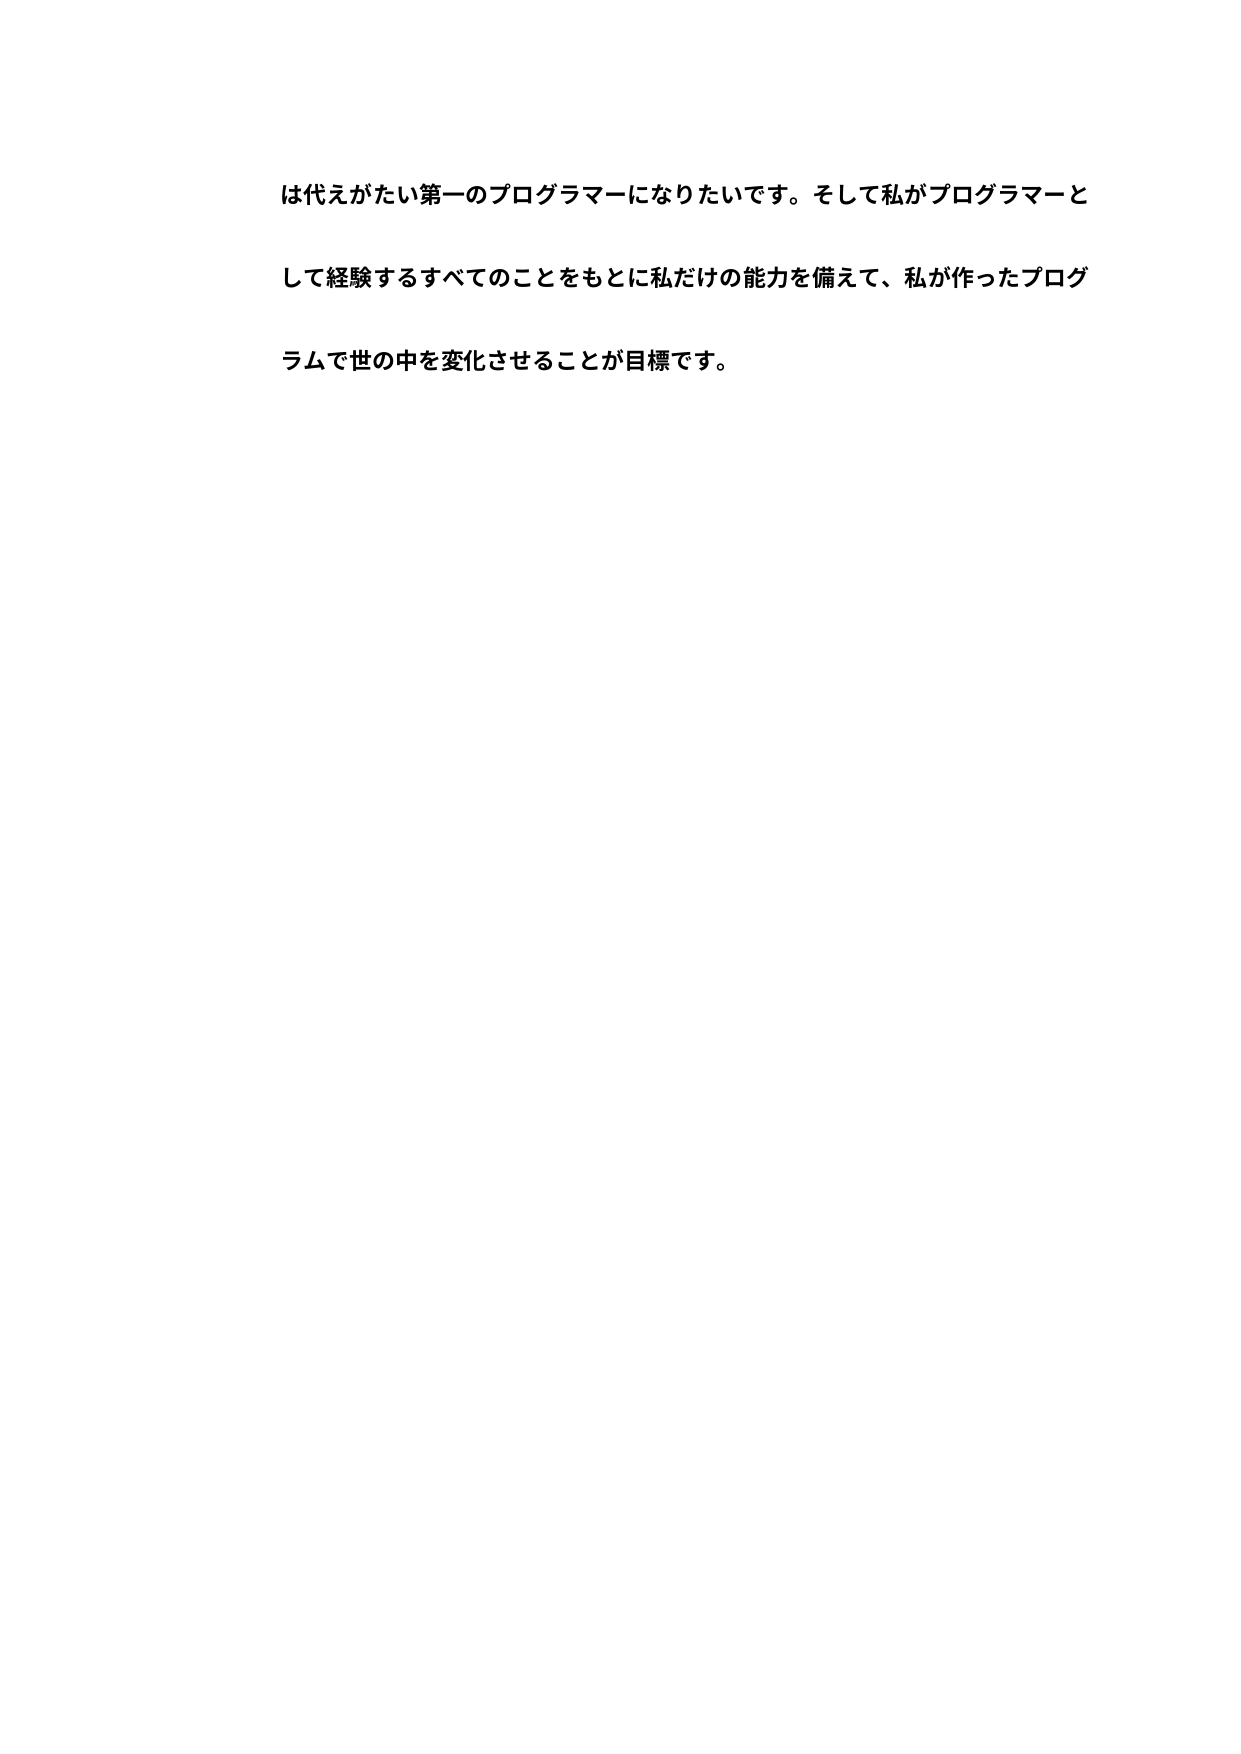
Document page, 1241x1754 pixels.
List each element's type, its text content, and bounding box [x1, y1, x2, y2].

text は代えがたい第一のプログラマーになりたいです。そして私がプログラマーとして経験するすべてのことをもとに私だけの能力を備えて、私が作ったプログラムで世の中を変化させることが目標です。 [280, 177, 1090, 376]
